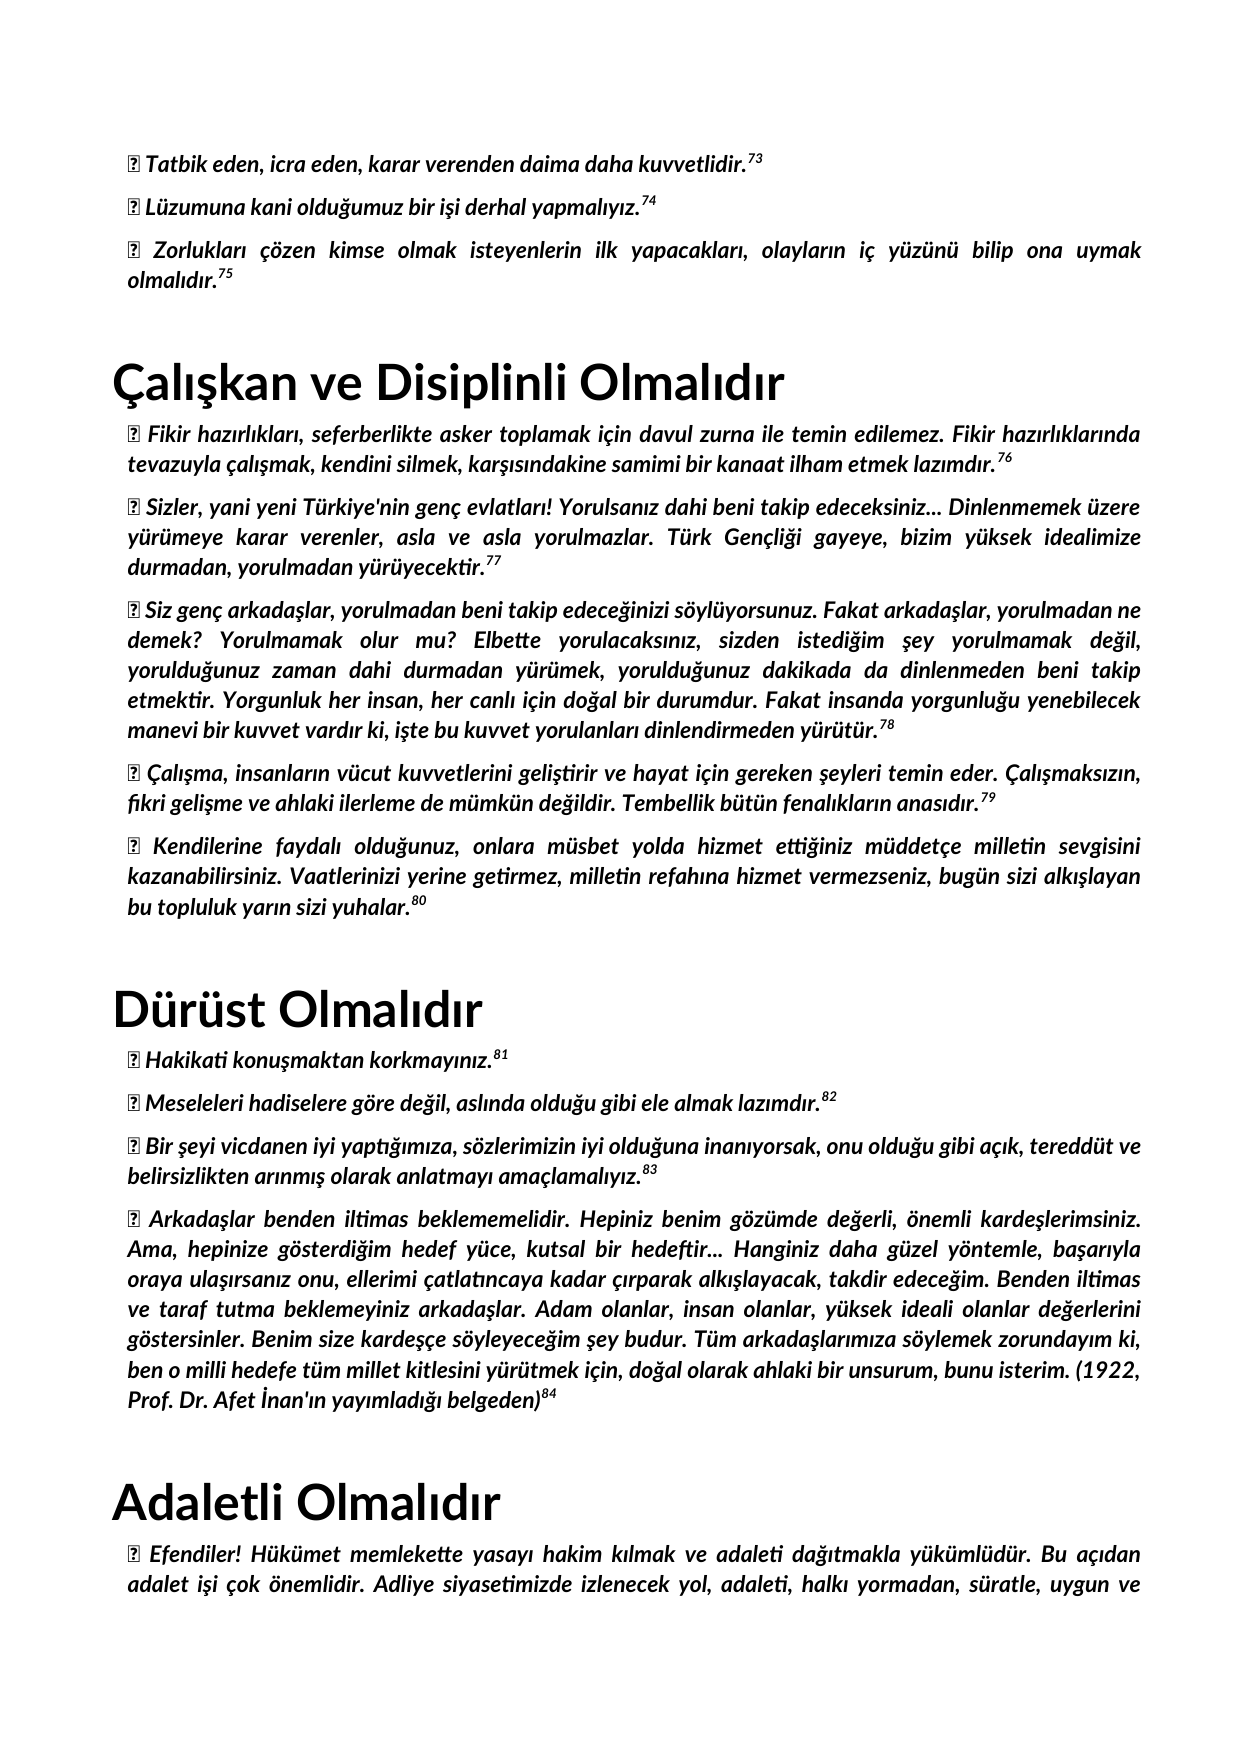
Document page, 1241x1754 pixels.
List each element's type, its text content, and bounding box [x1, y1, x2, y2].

text  Çalışma, insanların vücut kuvvetlerini geliştirir ve hayat için gereken şeyleri temin eder. Çalışmaksızın, fikri gelişme ve ahlaki ilerleme de mümkün değildir. Tembellik bütün fenalıkların anasıdır.79 [127, 759, 1143, 817]
text  Lüzumuna kani olduğumuz bir işi derhal yapmalıyız.74 [127, 193, 1143, 220]
text  Sizler, yani yeni Türkiye'nin genç evlatları! Yorulsanız dahi beni takip edeceksiniz... Dinlenmemek üzere yürümeye karar verenler, asla ve asla yorulmazlar. Türk Gençliği gayeye, bizim yüksek idealimize durmadan, yorulmadan yürüyecektir.77 [127, 492, 1143, 580]
text  Arkadaşlar benden iltimas beklememelidir. Hepiniz benim gözümde değerli, önemli kardeşlerimsiniz. Ama, hepinize gösterdiğim hedef yüce, kutsal bir hedeftir... Hanginiz daha güzel yöntemle, başarıyla oraya ulaşırsanız onu, ellerimi çatlatıncaya kadar çırparak alkışlayacak, takdir edeceğim. Benden iltimas ve taraf tutma beklemeyiniz arkadaşlar. Adam olanlar, insan olanlar, yüksek ideali olanlar değerlerini göstersinler. Benim size kardeşçe söyleyeceğim şey budur. Tüm arkadaşlarımıza söylemek zorundayım ki, ben o milli hedefe tüm millet kitlesini yürütmek için, doğal olarak ahlaki bir unsurum, bunu isterim. (1922, Prof. Dr. Afet İnan'ın yayımladığı belgeden)84 [127, 1204, 1143, 1413]
text  Zorlukları çözen kimse olmak isteyenlerin ilk yapacakları, olayların iç yüzünü bilip ona uymak olmalıdır.75 [127, 235, 1143, 293]
subtitle Dürüst Olmalıdır [112, 978, 1165, 1038]
text  Siz genç arkadaşlar, yorulmadan beni takip edeceğinizi söylüyorsunuz. Fakat arkadaşlar, yorulmadan ne demek? Yorulmamak olur mu? Elbette yorulacaksınız, sizden istediğim şey yorulmamak değil, yorulduğunuz zaman dahi durmadan yürümek, yorulduğunuz dakikada da dinlenmeden beni takip etmektir. Yorgunluk her insan, her canlı için doğal bir durumdur. Fakat insanda yorgunluğu yenebilecek manevi bir kuvvet vardır ki, işte bu kuvvet yorulanları dinlendirmeden yürütür.78 [127, 595, 1143, 744]
text  Bir şeyi vicdanen iyi yaptığımıza, sözlerimizin iyi olduğuna inanıyorsak, onu olduğu gibi açık, tereddüt ve belirsizlikten arınmış olarak anlatmayı amaçlamalıyız.83 [127, 1131, 1143, 1189]
text  Fikir hazırlıkları, seferberlikte asker toplamak için davul zurna ile temin edilemez. Fikir hazırlıklarında tevazuyla çalışmak, kendini silmek, karşısındakine samimi bir kanaat ilham etmek lazımdır.76 [127, 419, 1143, 477]
subtitle Çalışkan ve Disiplinli Olmalıdır [112, 351, 1165, 411]
text  Kendilerine faydalı olduğunuz, onlara müsbet yolda hizmet ettiğiniz müddetçe milletin sevgisini kazanabilirsiniz. Vaatlerinizi yerine getirmez, milletin refahına hizmet vermezseniz, bugün sizi alkışlayan bu topluluk yarın sizi yuhalar.80 [127, 832, 1143, 920]
subtitle Adaletli Olmalıdır [112, 1471, 1165, 1531]
text  Efendiler! Hükümet memlekette yasayı hakim kılmak ve adaleti dağıtmakla yükümlüdür. Bu açıdan adalet işi çok önemlidir. Adliye siyasetimizde izlenecek yol, adaleti, halkı yormadan, süratle, uygun ve [127, 1539, 1143, 1597]
text  Meseleleri hadiselere göre değil, aslında olduğu gibi ele almak lazımdır.82 [127, 1089, 1143, 1116]
text  Tatbik eden, icra eden, karar verenden daima daha kuvvetlidir.73 [127, 150, 1143, 177]
text  Hakikati konuşmaktan korkmayınız.81 [127, 1046, 1143, 1073]
